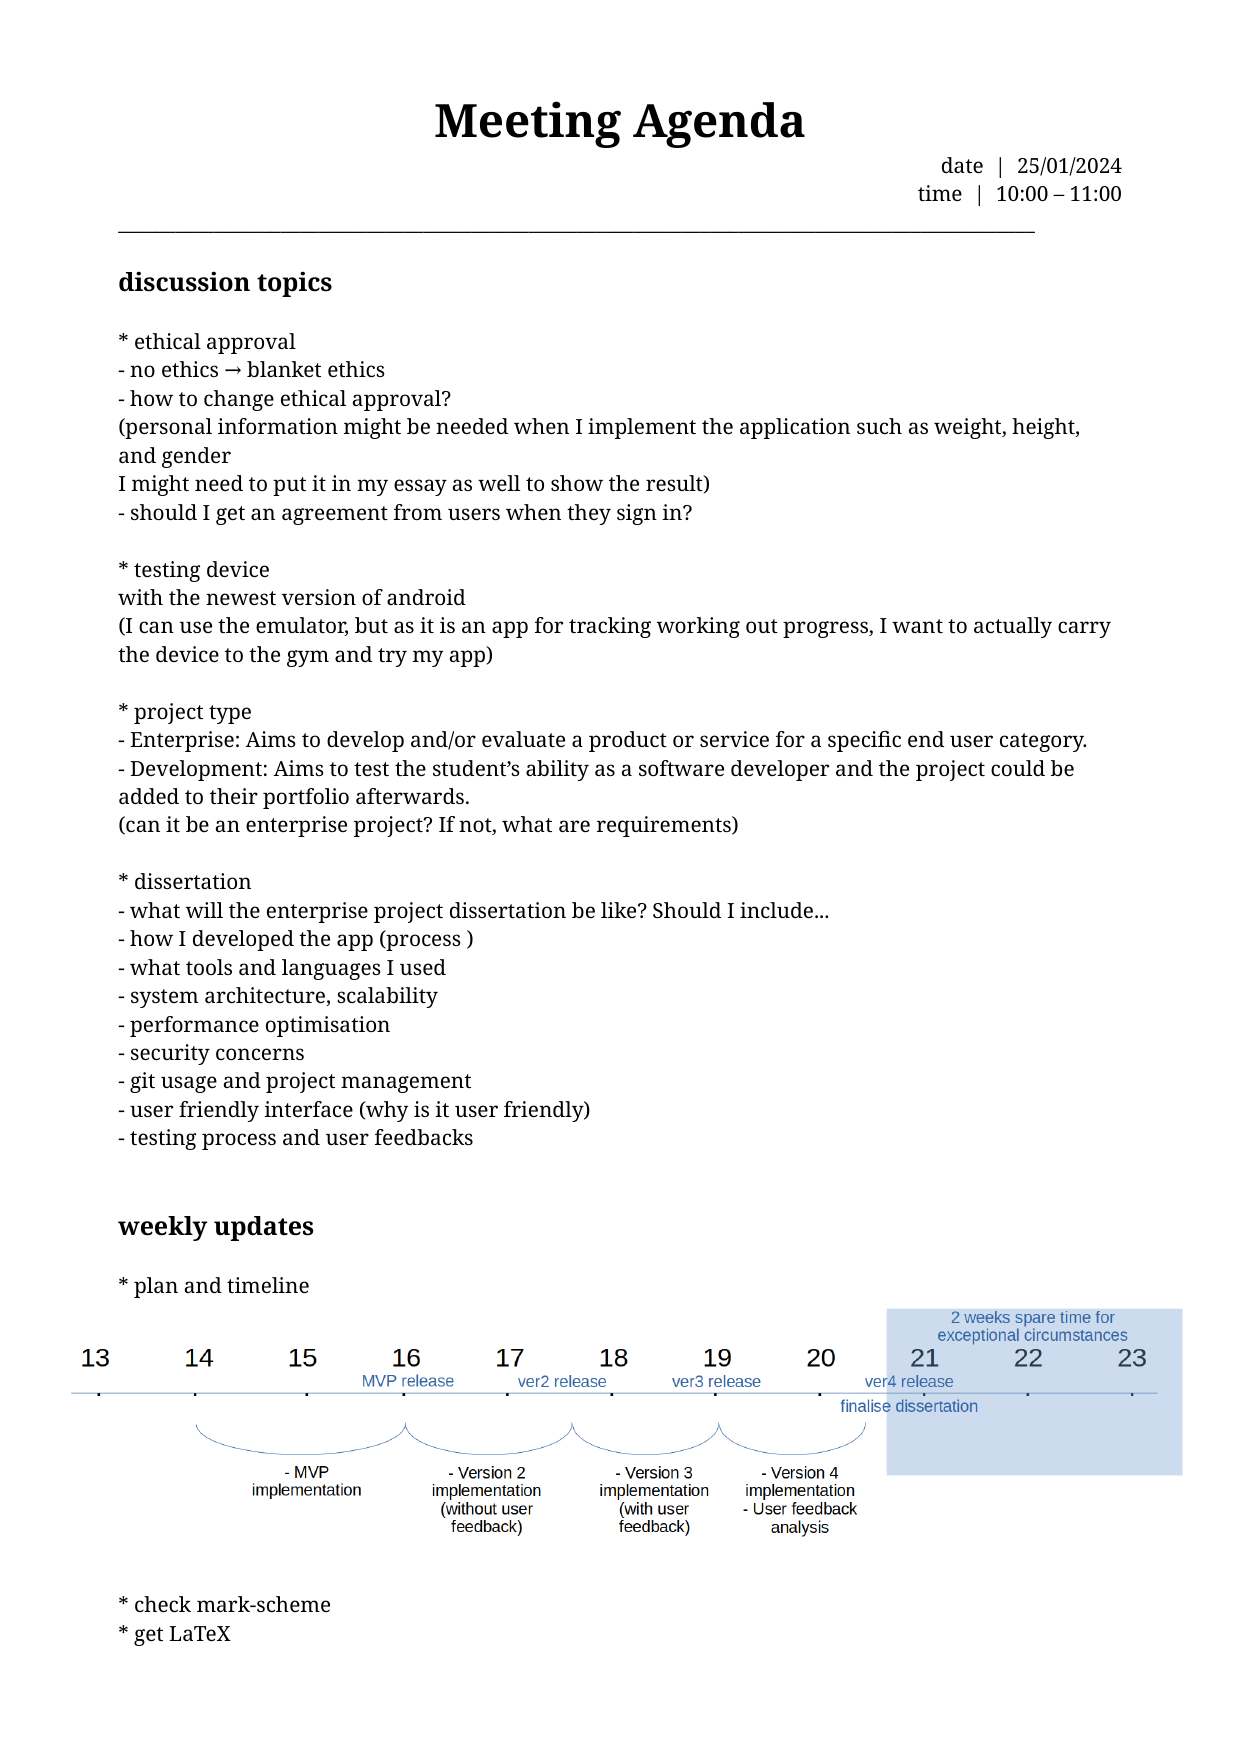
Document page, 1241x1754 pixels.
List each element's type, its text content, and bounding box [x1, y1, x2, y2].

text * dissertation [118, 867, 1122, 896]
text - how I developed the app (process ) [118, 924, 1122, 953]
text ________________________________________________________________________________________________ [118, 208, 1122, 236]
text with the newest version of android [118, 583, 1122, 612]
text Meeting Agenda [118, 88, 1122, 151]
text - Development: Aims to test the student’s ability as a software developer and the project could be added to their portfolio afterwards. [118, 754, 1122, 811]
text (can it be an enterprise project? If not, what are requirements) [118, 811, 1122, 839]
text (personal information might be needed when I implement the application such as weight, height, and gender [118, 412, 1122, 469]
text - git usage and project management [118, 1067, 1122, 1095]
text - what will the enterprise project dissertation be like? Should I include... [118, 896, 1122, 924]
text - what tools and languages I used [118, 953, 1122, 981]
text (I can use the emulator, but as it is an app for tracking working out progress, I want to actually carry the device to the gym and try my app) [118, 612, 1122, 668]
text - performance optimisation [118, 1010, 1122, 1038]
text - system architecture, scalability [118, 981, 1122, 1010]
text * check mark-scheme [118, 1590, 1122, 1619]
text - Enterprise: Aims to develop and/or evaluate a product or service for a specific end user category. [118, 725, 1122, 754]
text * project type [118, 697, 1122, 725]
text * plan and timeline [118, 1271, 1122, 1299]
text - user friendly interface (why is it user friendly) [118, 1095, 1122, 1123]
text I might need to put it in my essay as well to show the result) [118, 469, 1122, 498]
text date | 25/01/2024 [118, 151, 1122, 179]
text discussion topics [118, 265, 1122, 299]
text - should I get an agreement from users when they sign in? [118, 498, 1122, 526]
text - testing process and user feedbacks [118, 1123, 1122, 1152]
text - how to change ethical approval? [118, 384, 1122, 412]
text - security concerns [118, 1038, 1122, 1067]
picture [51, 1299, 1189, 1562]
text * testing device [118, 555, 1122, 583]
text weekly updates [118, 1209, 1122, 1243]
text - no ethics → blanket ethics [118, 356, 1122, 384]
text time | 10:00 – 11:00 [118, 179, 1122, 208]
text * ethical approval [118, 327, 1122, 356]
text * get LaTeX [118, 1619, 1122, 1647]
